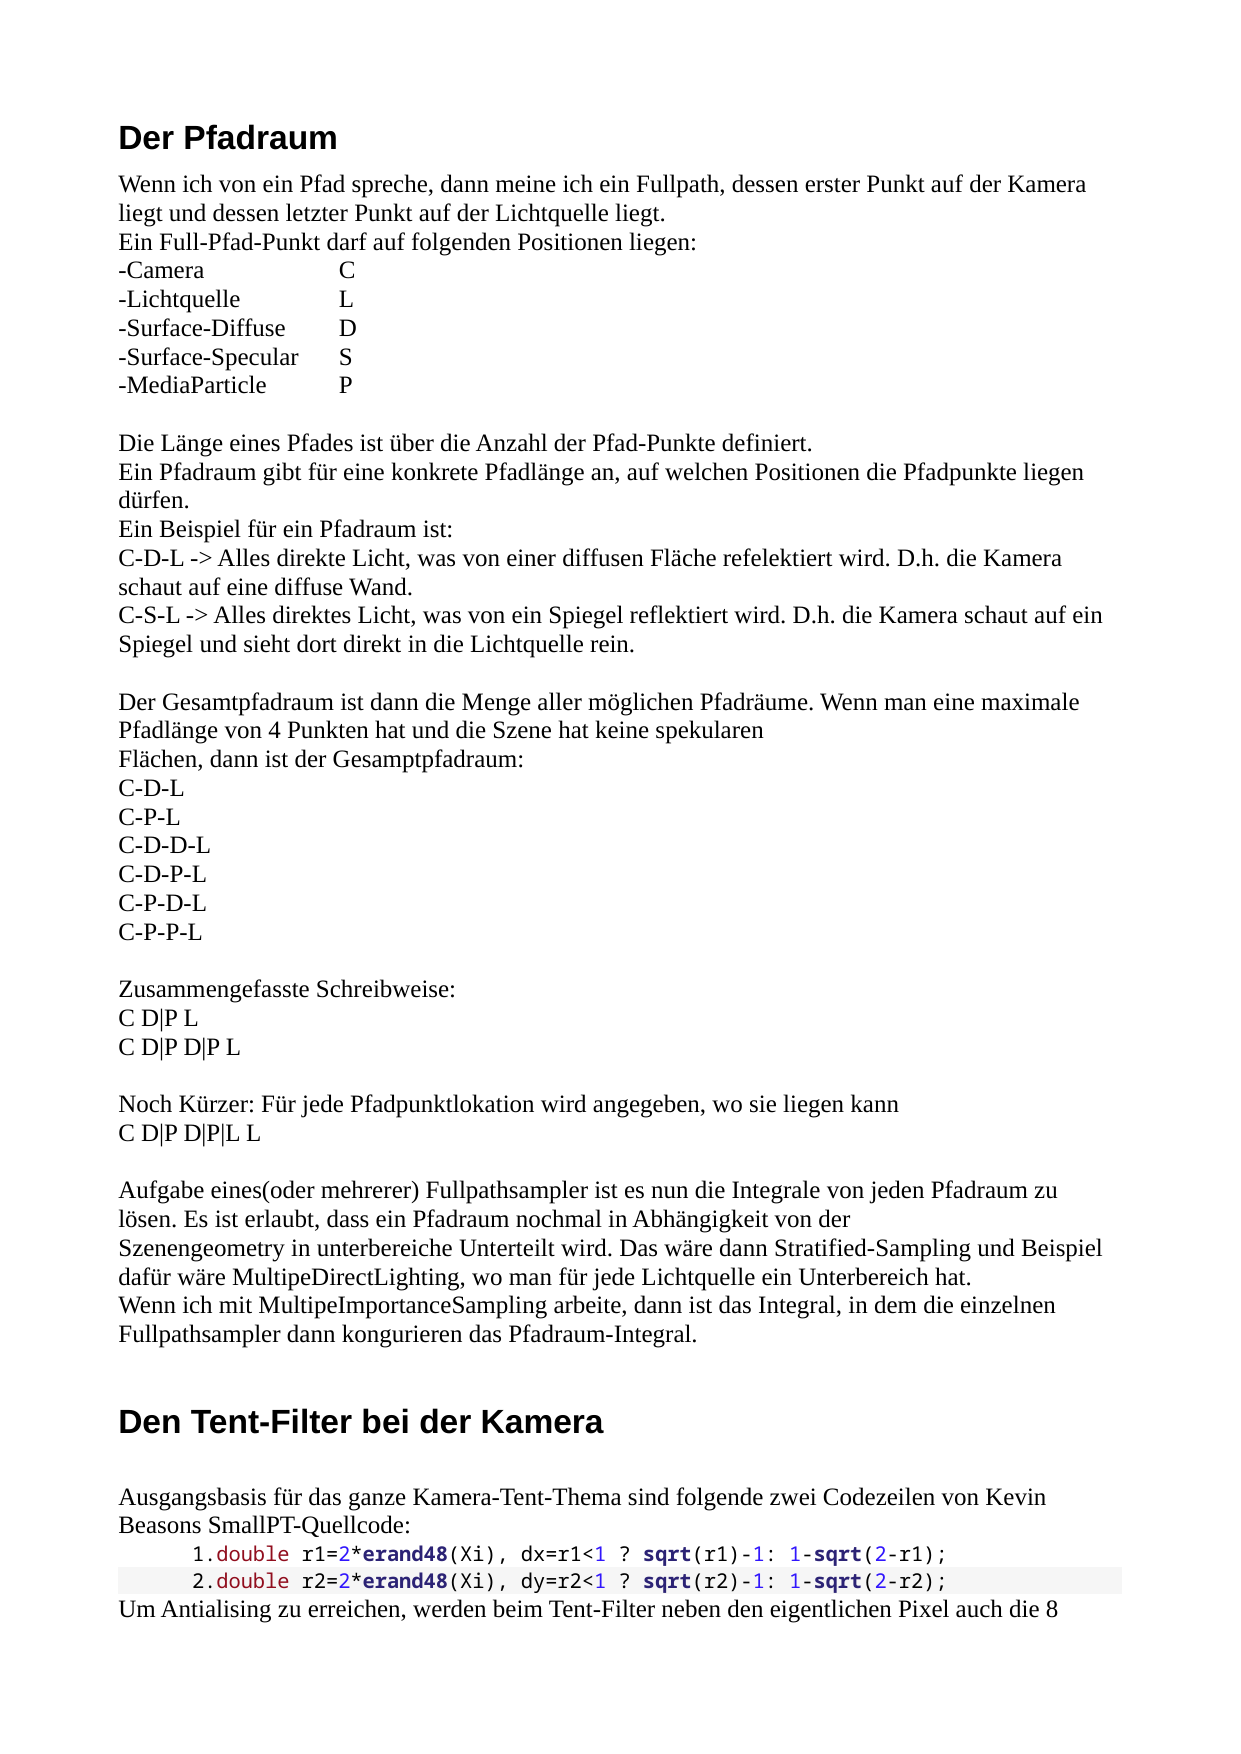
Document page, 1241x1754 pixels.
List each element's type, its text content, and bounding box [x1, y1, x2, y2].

text Wenn ich von ein Pfad spreche, dann meine ich ein Fullpath, dessen erster Punkt auf der Kamera liegt und dessen letzter Punkt auf der Lichtquelle liegt. [118, 169, 1122, 227]
text Ausgangsbasis für das ganze Kamera-Tent-Thema sind folgende zwei Codezeilen von Kevin Beasons SmallPT-Quellcode: [118, 1482, 1122, 1539]
text C-D-L [118, 773, 1122, 802]
text Noch Kürzer: Für jede Pfadpunktlokation wird angegeben, wo sie liegen kann [118, 1089, 1122, 1118]
text Ein Full-Pfad-Punkt darf auf folgenden Positionen liegen: [118, 227, 1122, 256]
text C-D-L -> Alles direkte Licht, was von einer diffusen Fläche refelektiert wird. D.h. die Kamera schaut auf eine diffuse Wand. [118, 543, 1122, 601]
text Um Antialising zu erreichen, werden beim Tent-Filter neben den eigentlichen Pixel auch die 8 [118, 1594, 1122, 1623]
text Der Gesamtpfadraum ist dann die Menge aller möglichen Pfadräume. Wenn man eine maximale Pfadlänge von 4 Punkten hat und die Szene hat keine spekularen [118, 687, 1122, 744]
text -Lichtquelle L [118, 284, 1122, 313]
text -Camera C [118, 256, 1122, 284]
text -Surface-Specular S [118, 342, 1122, 371]
text C-D-D-L [118, 831, 1122, 859]
text Wenn ich mit MultipeImportanceSampling arbeite, dann ist das Integral, in dem die einzelnen Fullpathsampler dann kongurieren das Pfadraum-Integral. [118, 1291, 1122, 1348]
text Zusammengefasste Schreibweise: [118, 974, 1122, 1003]
text C-P-P-L [118, 917, 1122, 946]
subtitle Der Pfadraum [118, 118, 1122, 157]
text C-P-L [118, 802, 1122, 831]
text C D|P L [118, 1003, 1122, 1032]
list double r2=2*erand48(Xi), dy=r2<1 ? sqrt(r2)-1: 1-sqrt(2-r2); [118, 1567, 1122, 1594]
text -MediaParticle P [118, 371, 1122, 399]
text Flächen, dann ist der Gesamptpfadraum: [118, 744, 1122, 773]
text C-S-L -> Alles direktes Licht, was von ein Spiegel reflektiert wird. D.h. die Kamera schaut auf ein Spiegel und sieht dort direkt in die Lichtquelle rein. [118, 601, 1122, 658]
text Die Länge eines Pfades ist über die Anzahl der Pfad-Punkte definiert. [118, 428, 1122, 457]
text Ein Beispiel für ein Pfadraum ist: [118, 514, 1122, 543]
text Aufgabe eines(oder mehrerer) Fullpathsampler ist es nun die Integrale von jeden Pfadraum zu lösen. Es ist erlaubt, dass ein Pfadraum nochmal in Abhängigkeit von der [118, 1176, 1122, 1233]
text Ein Pfadraum gibt für eine konkrete Pfadlänge an, auf welchen Positionen die Pfadpunkte liegen dürfen. [118, 457, 1122, 514]
text C D|P D|P|L L [118, 1118, 1122, 1147]
text -Surface-Diffuse D [118, 313, 1122, 342]
text C-D-P-L [118, 859, 1122, 888]
list double r1=2*erand48(Xi), dx=r1<1 ? sqrt(r1)-1: 1-sqrt(2-r1); [118, 1539, 1122, 1567]
text C-P-D-L [118, 888, 1122, 917]
subtitle Den Tent-Filter bei der Kamera [118, 1402, 1122, 1440]
text Szenengeometry in unterbereiche Unterteilt wird. Das wäre dann Stratified-Sampling und Beispiel dafür wäre MultipeDirectLighting, wo man für jede Lichtquelle ein Unterbereich hat. [118, 1233, 1122, 1291]
text C D|P D|P L [118, 1032, 1122, 1061]
